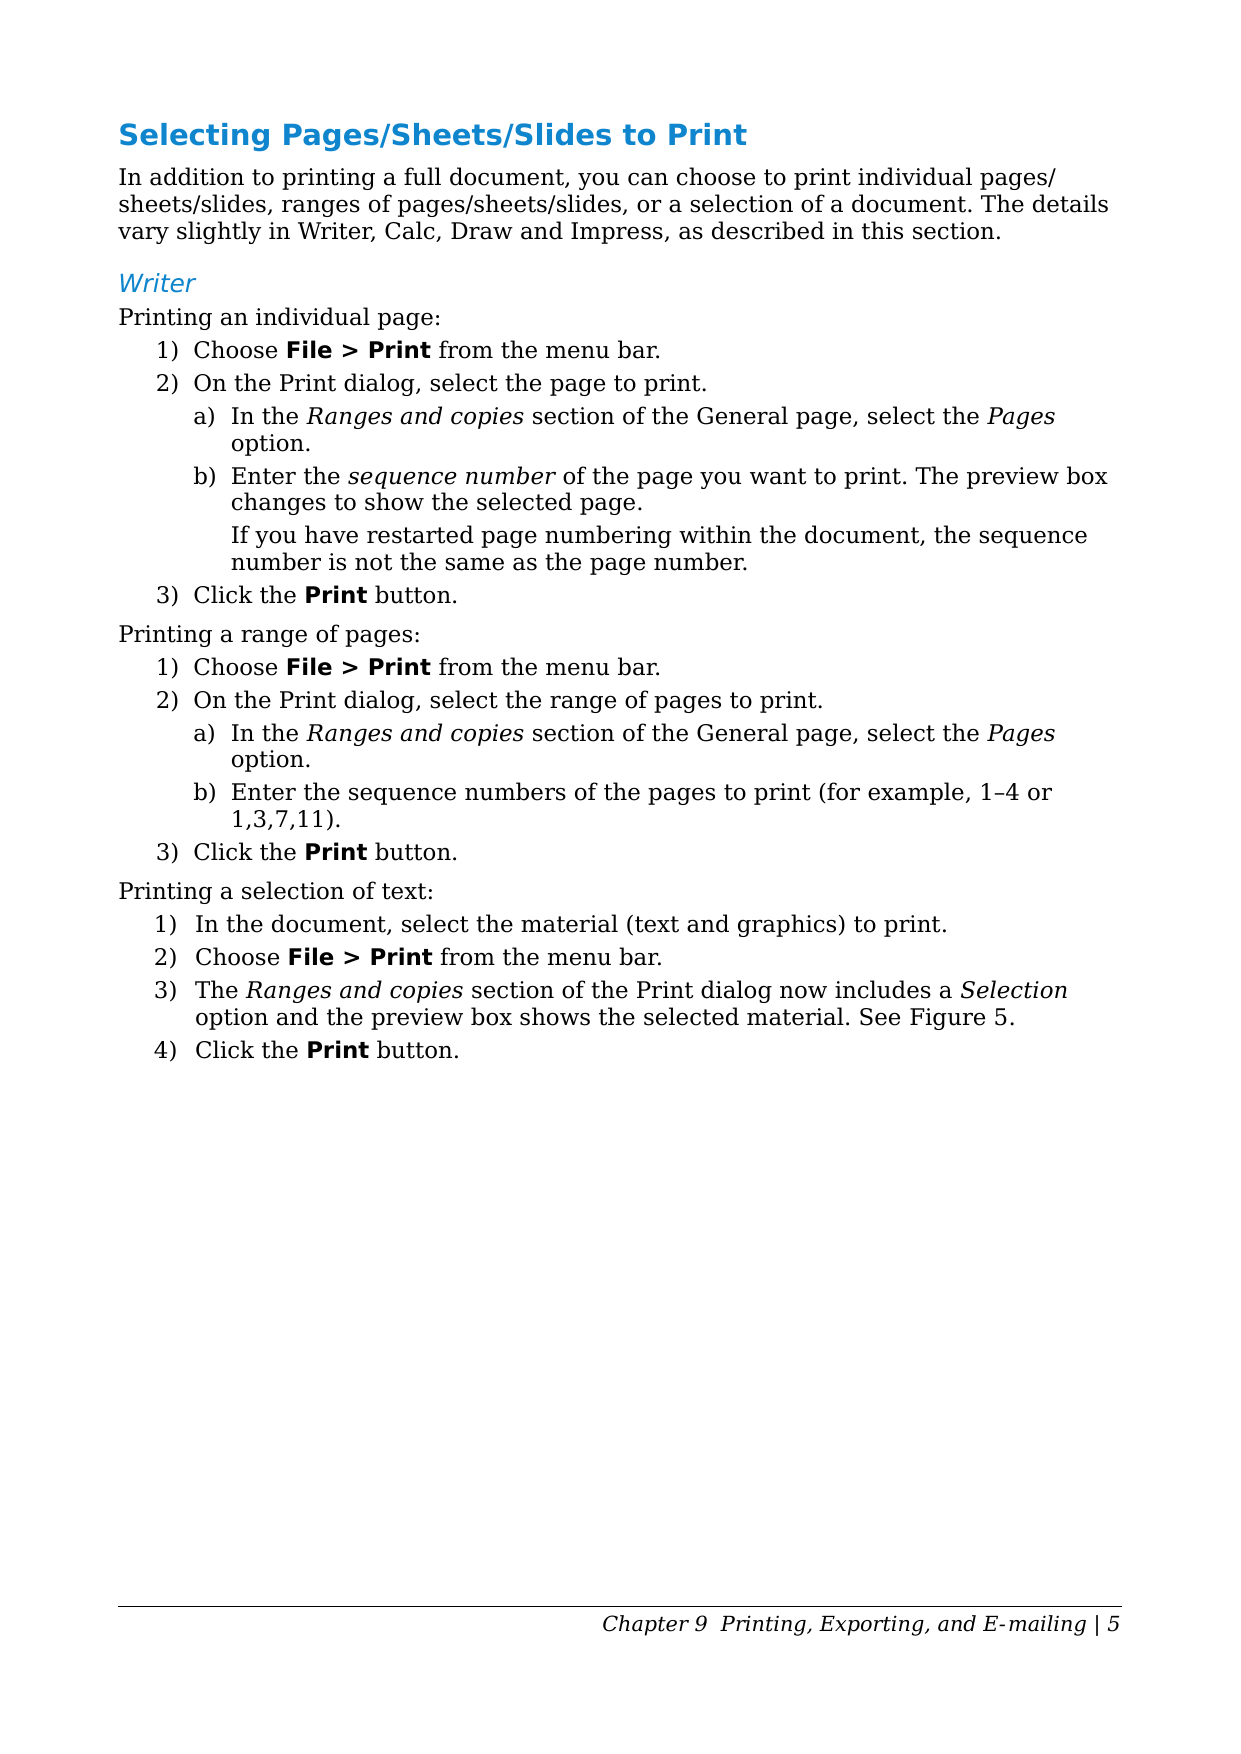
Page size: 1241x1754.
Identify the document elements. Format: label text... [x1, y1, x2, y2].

list In the document, select the material (text and graphics) to print. [177, 911, 1122, 938]
subtitle Selecting Pages/Sheets/Slides to Print [118, 118, 1122, 152]
list If you have restarted page numbering within the document, the sequence number is not the same as the page number. [231, 522, 1122, 576]
list Choose File > Print from the menu bar. [177, 944, 1122, 971]
list Printing a range of pages: [118, 621, 1122, 648]
subtitle Writer [118, 269, 1122, 298]
list Enter the sequence numbers of the pages to print (for example, 1–4 or 1,3,7,11). [193, 779, 1122, 833]
list Click the Print button. [177, 1037, 1122, 1063]
list Choose File > Print from the menu bar. [156, 337, 1122, 364]
list Choose File > Print from the menu bar. [156, 654, 1122, 681]
list In the Ranges and copies section of the General page, select the Pages option. [193, 720, 1122, 773]
list On the Print dialog, select the page to print. [156, 370, 1122, 397]
list On the Print dialog, select the range of pages to print. [156, 687, 1122, 714]
list In the Ranges and copies section of the General page, select the Pages option. [193, 403, 1122, 457]
list Enter the sequence number of the page you want to print. The preview box changes to show the selected page. [193, 463, 1122, 516]
list Click the Print button. [156, 839, 1122, 866]
text In addition to printing a full document, you can choose to print individual pages/ sheets/slides, ranges of pages/sheets/slides, or a selection of a document. The details vary slightly in Writer, Calc, Draw and Impress, as described in this section. [118, 164, 1122, 244]
list Printing an individual page: [118, 304, 1122, 331]
list Printing a selection of text: [118, 878, 1122, 905]
list Click the Print button. [156, 582, 1122, 608]
list The Ranges and copies section of the Print dialog now includes a Selection option and the preview box shows the selected material. See Figure 5. [177, 977, 1122, 1031]
